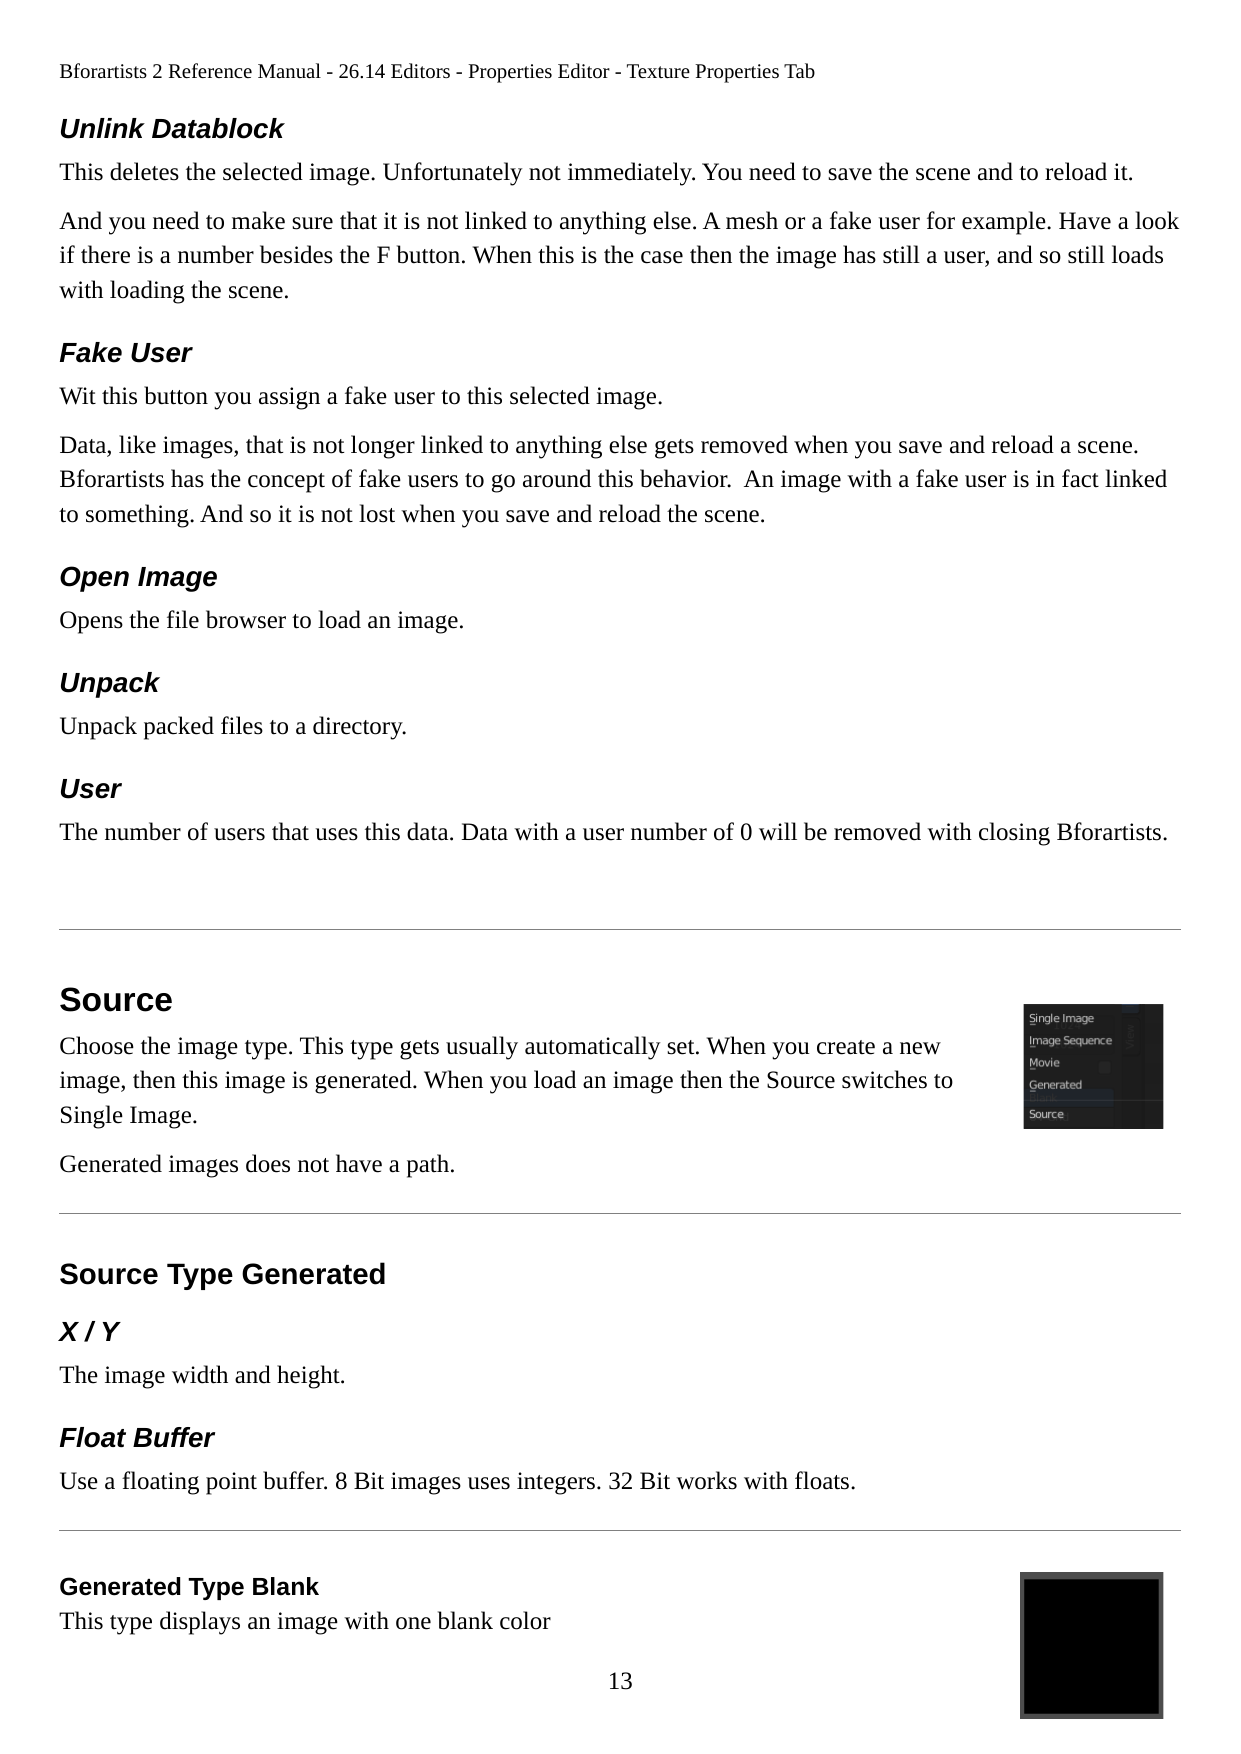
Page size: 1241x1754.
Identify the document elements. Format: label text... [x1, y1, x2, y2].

text Generated images does not have a path. [59, 1149, 1181, 1178]
text The image width and height. [59, 1360, 1181, 1389]
picture [1020, 1572, 1164, 1719]
text This deletes the selected image. Unfortunately not immediately. You need to save the scene and to reload it. [59, 157, 1181, 186]
text The number of users that uses this data. Data with a user number of 0 will be removed with closing Bforartists. [59, 817, 1181, 846]
subtitle Source Type Generated [59, 1257, 1181, 1291]
subtitle Source [59, 980, 1181, 1018]
text Use a floating point buffer. 8 Bit images uses integers. 32 Bit works with floats. [59, 1466, 1181, 1495]
text Unpack packed files to a directory. [59, 711, 1181, 739]
text And you need to make sure that it is not linked to anything else. A mesh or a fake user for example. Have a look if there is a number besides the F button. When this is the case then the image has still a user, and so still loads with loading the scene. [59, 206, 1181, 304]
text Wit this button you assign a fake user to this selected image. [59, 381, 1181, 410]
subtitle Unlink Datablock [59, 113, 1181, 144]
picture [1023, 1004, 1164, 1129]
subtitle Unpack [59, 666, 1181, 698]
subtitle Fake User [59, 337, 1181, 368]
text This type displays an image with one blank color [59, 1606, 1020, 1635]
subtitle Open Image [59, 561, 1181, 592]
subtitle Generated Type Blank [59, 1572, 1020, 1600]
subtitle User [59, 772, 1181, 804]
subtitle [1164, 1572, 1181, 1600]
subtitle X / Y [59, 1316, 1181, 1347]
subtitle Float Buffer [59, 1422, 1181, 1453]
text Choose the image type. This type gets usually automatically set. When you create a new image, then this image is generated. When you load an image then the Source switches to Single Image. [59, 1031, 1023, 1129]
text Opens the file browser to load an image. [59, 605, 1181, 634]
text Data, like images, that is not longer linked to anything else gets removed when you save and reload a scene. Bforartists has the concept of fake users to go around this behavior. An image with a fake user is in fact linked to something. And so it is not lost when you save and reload the scene. [59, 430, 1181, 528]
